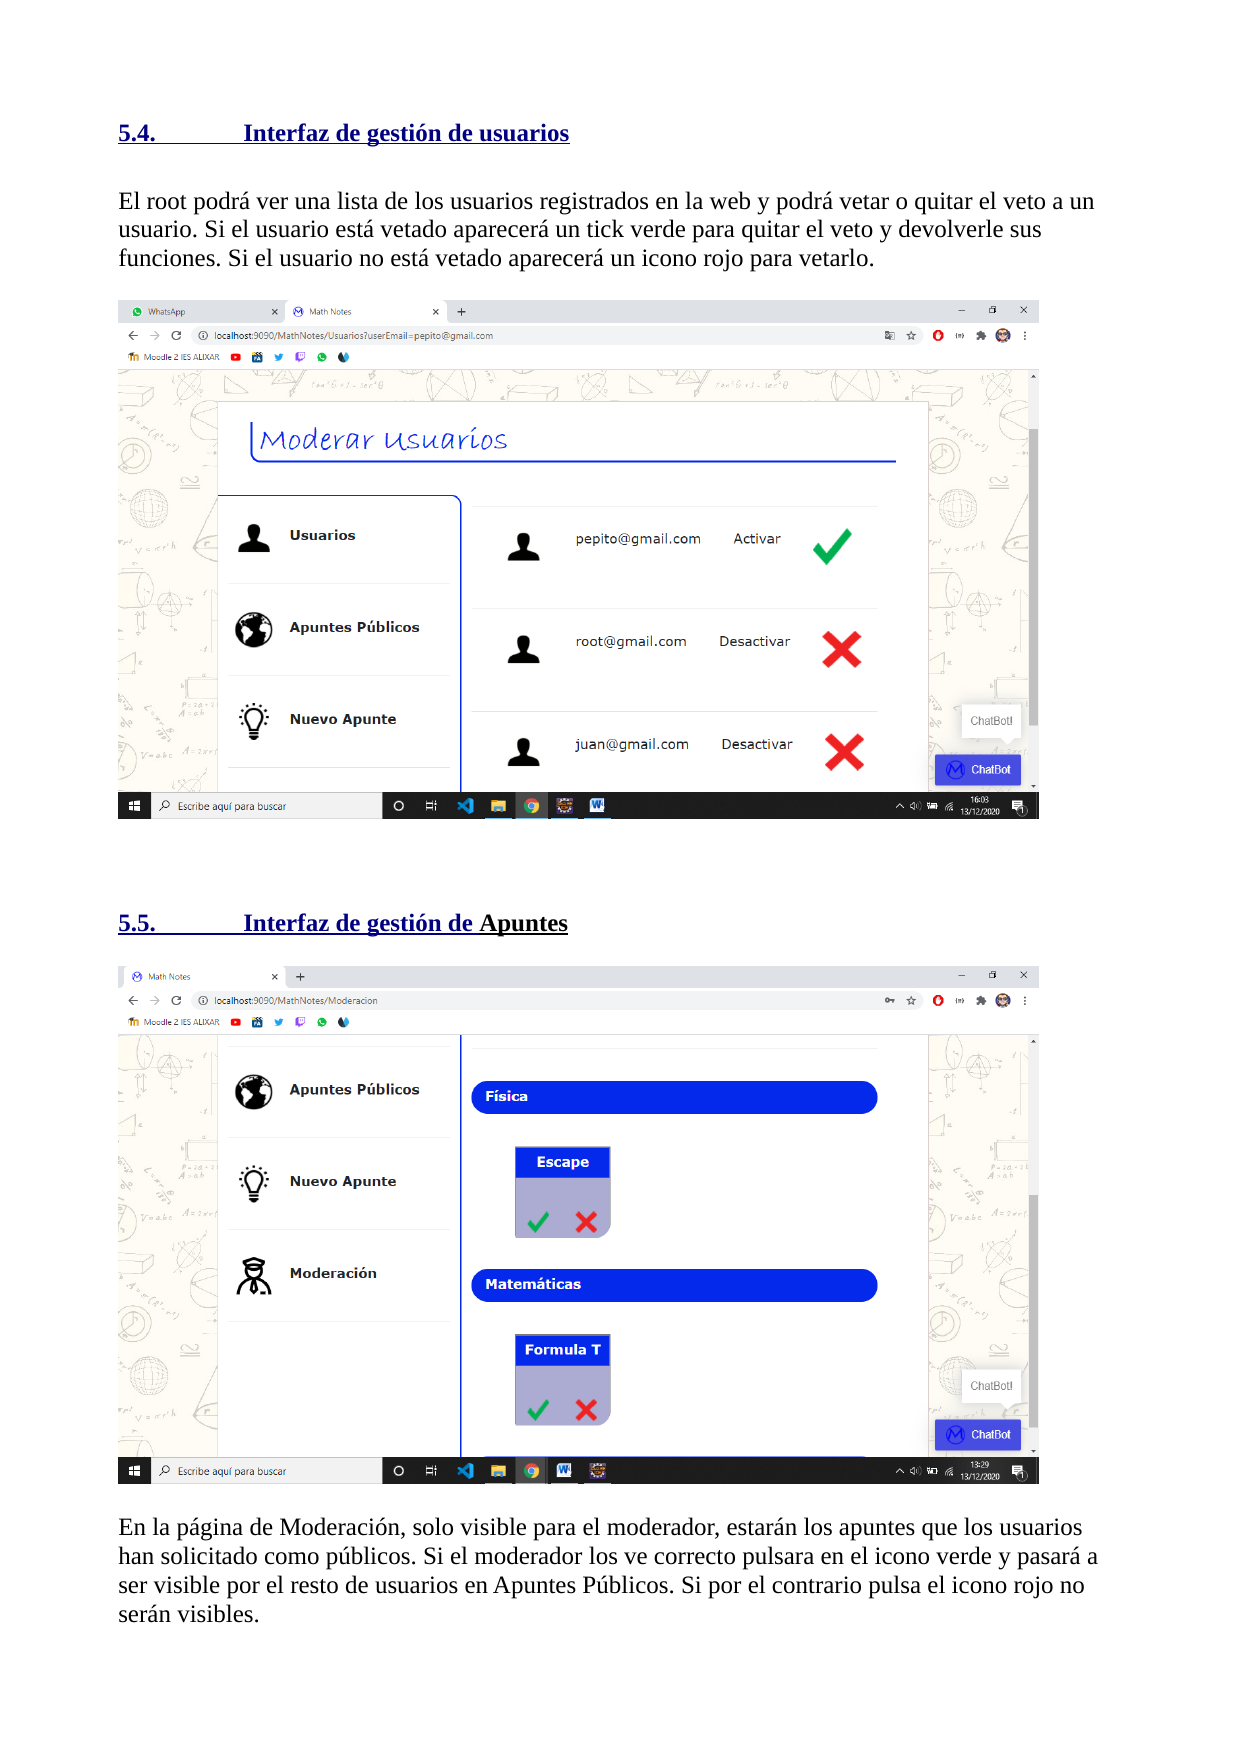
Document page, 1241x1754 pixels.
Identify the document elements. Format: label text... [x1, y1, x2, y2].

text 5.5. Interfaz de gestión de Apuntes [118, 908, 1122, 937]
text El root podrá ver una lista de los usuarios registrados en la web y podrá vetar o quitar el veto a un usuario. Si el usuario está vetado aparecerá un tick verde para quitar el veto y devolverle sus funciones. Si el usuario no está vetado aparecerá un icono rojo para vetarlo. [118, 186, 1122, 272]
text En la página de Moderación, solo visible para el moderador, estarán los apuntes que los usuarios han solicitado como públicos. Si el moderador los ve correcto pulsara en el icono verde y pasará a ser visible por el resto de usuarios en Apuntes Públicos. Si por el contrario pulsa el icono rojo no serán visibles. [118, 1512, 1122, 1627]
text 5.4. Interfaz de gestión de usuarios [118, 118, 1122, 147]
